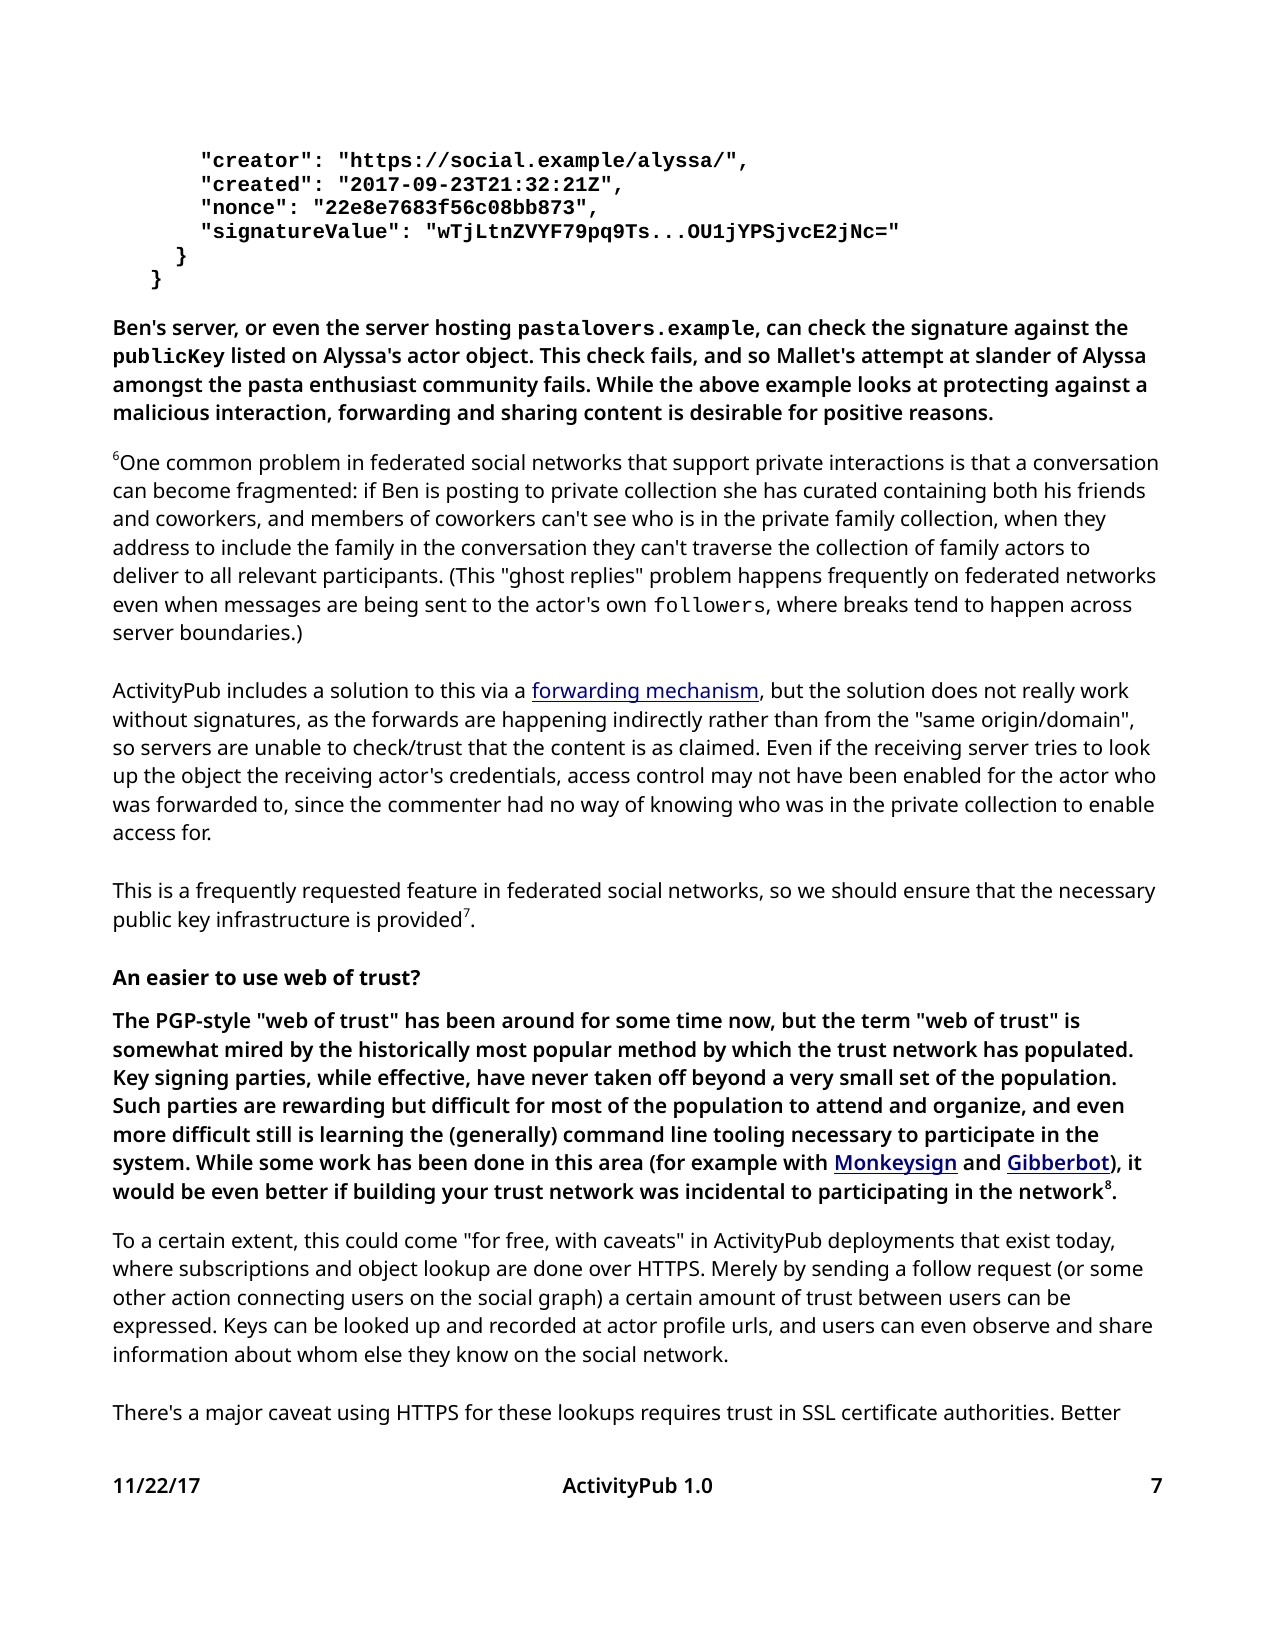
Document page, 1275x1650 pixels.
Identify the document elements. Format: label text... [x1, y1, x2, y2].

text ActivityPub includes a solution to this via a forwarding mechanism, but the solution does not really work without signatures, as the forwards are happening indirectly rather than from the "same origin/domain", so servers are unable to check/trust that the content is as claimed. Even if the receiving server tries to look up the object the receiving actor's credentials, access control may not have been enabled for the actor who was forwarded to, since the commenter had no way of knowing who was in the private collection to enable access for. [112, 676, 1162, 847]
text There's a major caveat using HTTPS for these lookups requires trust in SSL certificate authorities. Better [112, 1398, 1162, 1426]
text One common problem in federated social networks that support private interactions is that a conversation can become fragmented: if Ben is posting to private collection she has curated containing both his friends and coworkers, and members of coworkers can't see who is in the private family collection, when they address to include the family in the conversation they can't traverse the collection of family actors to deliver to all relevant participants. (This "ghost replies" problem happens frequently on federated networks even when messages are being sent to the actor's own followers, where breaks tend to happen across server boundaries.) [112, 448, 1162, 647]
text To a certain extent, this could come "for free, with caveats" in ActivityPub deployments that exist today, where subscriptions and object lookup are done over HTTPS. Merely by sending a follow request (or some other action connecting users on the social graph) a certain amount of trust between users can be expressed. Keys can be looked up and recorded at actor profile urls, and users can even observe and share information about whom else they know on the social network. [112, 1226, 1162, 1368]
subtitle An easier to use web of trust? [112, 963, 1162, 991]
text "creator": "https://social.example/alyssa/", [150, 150, 1162, 174]
text Ben's server, or even the server hosting pastalovers.example, can check the signature against the publicKey listed on Alyssa's actor object. This check fails, and so Mallet's attempt at slander of Alyssa amongst the pasta enthusiast community fails. While the above example looks at protecting against a malicious interaction, forwarding and sharing content is desirable for positive reasons. [112, 313, 1162, 427]
text } [150, 268, 1162, 292]
text "created": "2017-09-23T21:32:21Z", [150, 174, 1162, 197]
text "nonce": "22e8e7683f56c08bb873", [150, 197, 1162, 221]
text The PGP-style "web of trust" has been around for some time now, but the term "web of trust" is somewhat mired by the historically most popular method by which the trust network has populated. Key signing parties, while effective, have never taken off beyond a very small set of the population. Such parties are rewarding but difficult for most of the population to attend and organize, and even more difficult still is learning the (generally) command line tooling necessary to participate in the system. While some work has been done in this area (for example with Monkeysign and Gibberbot), it would be even better if building your trust network was incidental to participating in the network. [112, 1006, 1162, 1205]
text This is a frequently requested feature in federated social networks, so we should ensure that the necessary public key infrastructure is provided. [112, 876, 1162, 933]
text } [150, 244, 1162, 268]
text "signatureValue": "wTjLtnZVYF79pq9Ts...OU1jYPSjvcE2jNc=" [150, 221, 1162, 244]
